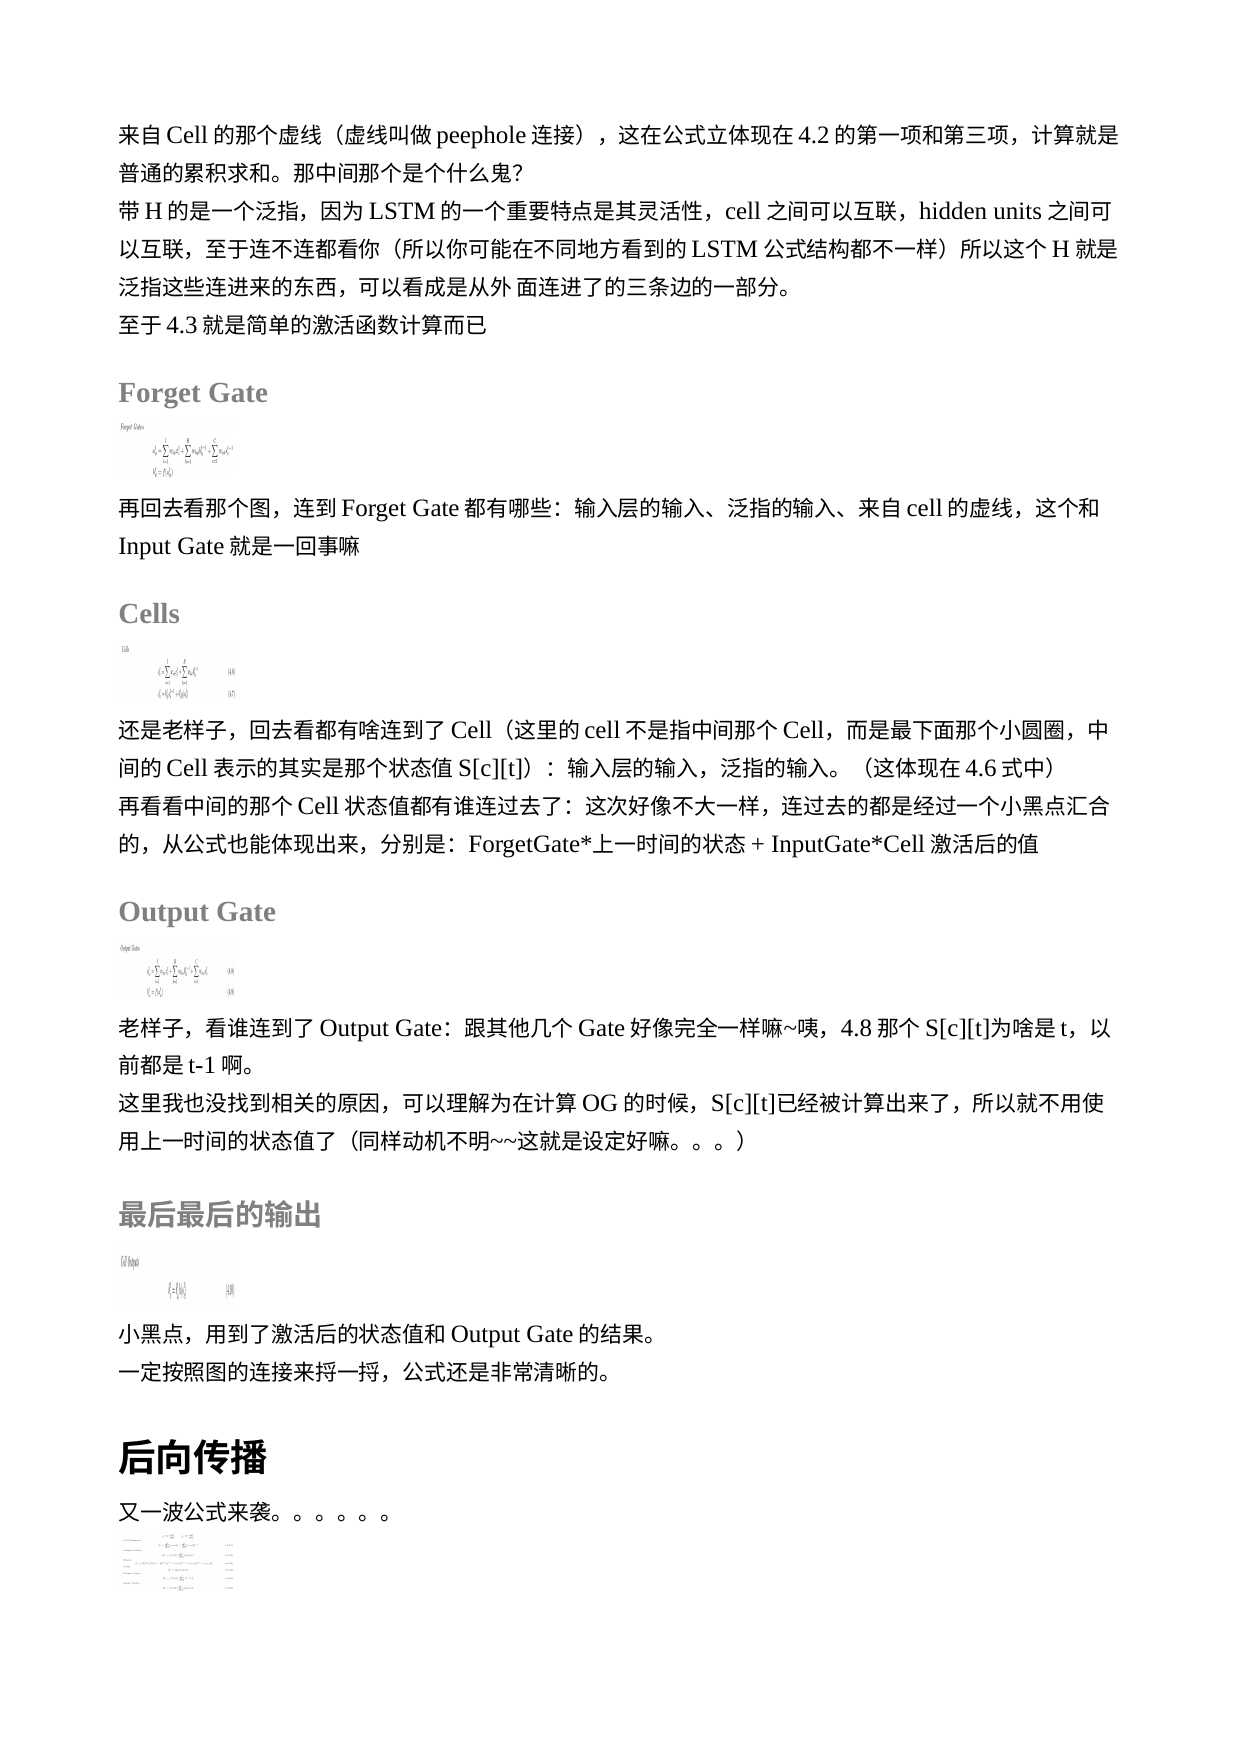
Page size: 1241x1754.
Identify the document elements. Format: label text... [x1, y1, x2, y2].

picture [118, 1246, 237, 1306]
picture [118, 642, 237, 702]
text 又一波公式来袭。。。。。。 [118, 1495, 1122, 1591]
subtitle Forget Gate [118, 375, 1122, 408]
text 来自Cell的那个虚线（虚线叫做peephole连接），这在公式立体现在4.2的第一项和第三项，计算就是普通的累积求和。那中间那个是个什么鬼？ 带H的是一个泛指，因为LSTM的一个重要特点是其灵活性，cell之间可以互联，hidden units之间可以互联，至于连不连都看你（所以你可能在不同地方看到的LSTM公式结构都不一样）所以这个H就是泛指这些连进来的东西，可以看成是从外 面连进了的三条边的一部分。 至于4.3就是简单的激活函数计算而已 [118, 118, 1122, 339]
picture [118, 1532, 237, 1592]
text 还是老样子，回去看都有啥连到了Cell（这里的cell不是指中间那个Cell，而是最下面那个小圆圈，中间的Cell表示的其实是那个状态值S[c][t]）：输入层的输入，泛指的输入。（这体现在4.6式中） 再看看中间的那个Cell状态值都有谁连过去了：这次好像不大一样，连过去的都是经过一个小黑点汇合的，从公式也能体现出来，分别是：ForgetGate*上一时间的状态 + InputGate*Cell激活后的值 [118, 642, 1122, 858]
text 老样子，看谁连到了Output Gate：跟其他几个Gate好像完全一样嘛~咦，4.8那个S[c][t]为啥是t，以前都是t-1啊。 这里我也没找到相关的原因，可以理解为在计算OG的时候，S[c][t]已经被计算出来了，所以就不用使用上一时间的状态值了（同样动机不明~~这就是设定好嘛。。。） [118, 940, 1122, 1156]
subtitle 后向传播 [118, 1428, 1122, 1482]
subtitle Output Gate [118, 894, 1122, 927]
subtitle 最后最后的输出 [118, 1191, 1122, 1234]
picture [118, 940, 237, 999]
text 再回去看那个图，连到Forget Gate都有哪些：输入层的输入、泛指的输入、来自cell的虚线，这个和Input Gate就是一回事嘛 [118, 421, 1122, 561]
text 小黑点，用到了激活后的状态值和Output Gate的结果。 一定按照图的连接来捋一捋，公式还是非常清晰的。 [118, 1246, 1122, 1386]
subtitle Cells [118, 596, 1122, 630]
picture [118, 420, 237, 480]
